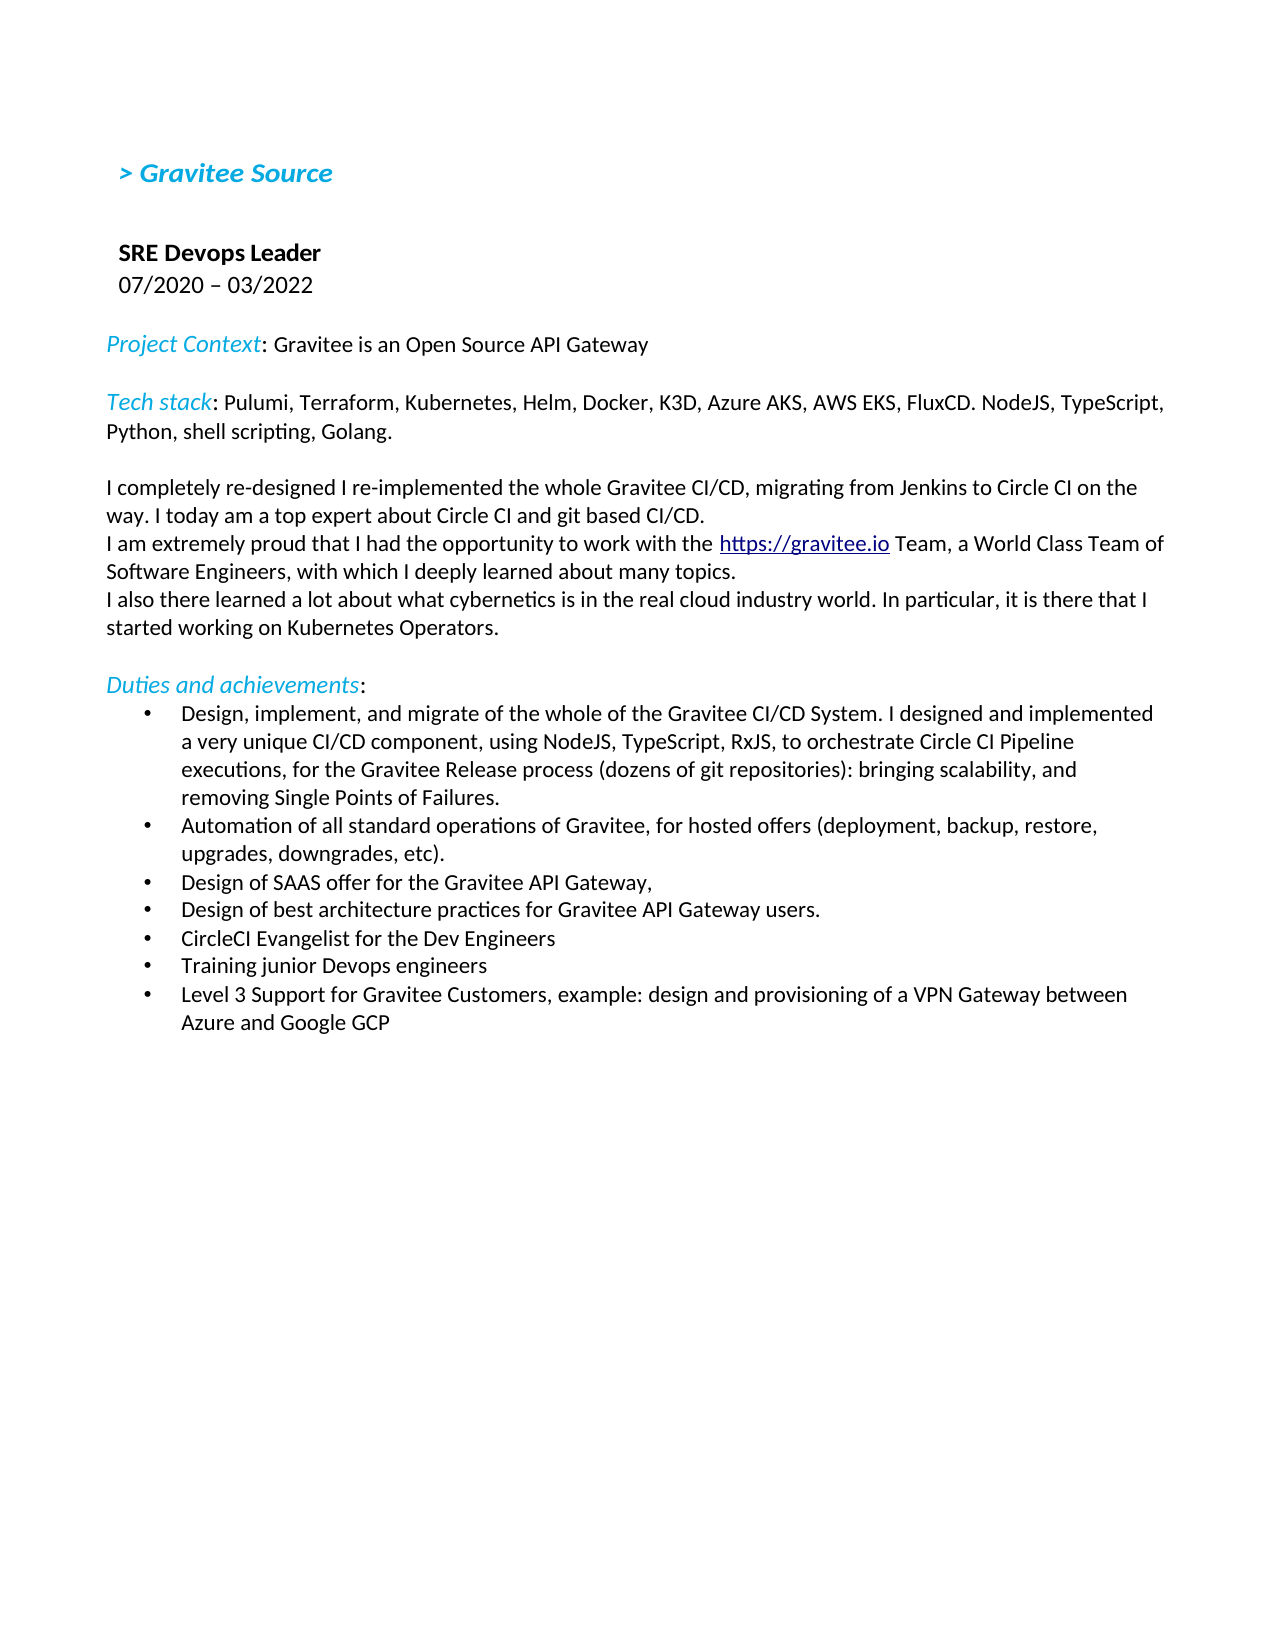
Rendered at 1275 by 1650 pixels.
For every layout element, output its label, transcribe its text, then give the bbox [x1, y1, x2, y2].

text 07/2020 – 03/2022 [118, 269, 1169, 300]
list CircleCI Evangelist for the Dev Engineers [144, 924, 1169, 952]
list Automation of all standard operations of Gravitee, for hosted offers (deployment, backup, restore, upgrades, downgrades, etc). [144, 812, 1169, 868]
text I also there learned a lot about what cybernetics is in the real cloud industry world. In particular, it is there that I started working on Kubernetes Operators. [106, 585, 1169, 641]
subtitle > Gravitee Source [118, 156, 1169, 189]
list Design of SAAS offer for the Gravitee API Gateway, [144, 868, 1169, 896]
list Design, implement, and migrate of the whole of the Gravitee CI/CD System. I designed and implemented a very unique CI/CD component, using NodeJS, TypeScript, RxJS, to orchestrate Circle CI Pipeline executions, for the Gravitee Release process (dozens of git repositories): bringing scalability, and removing Single Points of Failures. [144, 699, 1169, 812]
text SRE Devops Leader [118, 237, 1169, 268]
list Design of best architecture practices for Gravitee API Gateway users. [144, 896, 1169, 924]
text I am extremely proud that I had the opportunity to work with the https://gravitee.io Team, a World Class Team of Software Engineers, with which I deeply learned about many topics. [106, 529, 1169, 585]
text Project Context: Gravitee is an Open Source API Gateway [106, 328, 1169, 358]
list Training junior Devops engineers [144, 952, 1169, 980]
text Duties and achievements: [106, 669, 1169, 699]
text I completely re-designed I re-implemented the whole Gravitee CI/CD, migrating from Jenkins to Circle CI on the way. I today am a top expert about Circle CI and git based CI/CD. [106, 473, 1169, 529]
text Tech stack: Pulumi, Terraform, Kubernetes, Helm, Docker, K3D, Azure AKS, AWS EKS, FluxCD. NodeJS, TypeScript, Python, shell scripting, Golang. [106, 386, 1169, 445]
list Level 3 Support for Gravitee Customers, example: design and provisioning of a VPN Gateway between Azure and Google GCP [144, 980, 1169, 1036]
